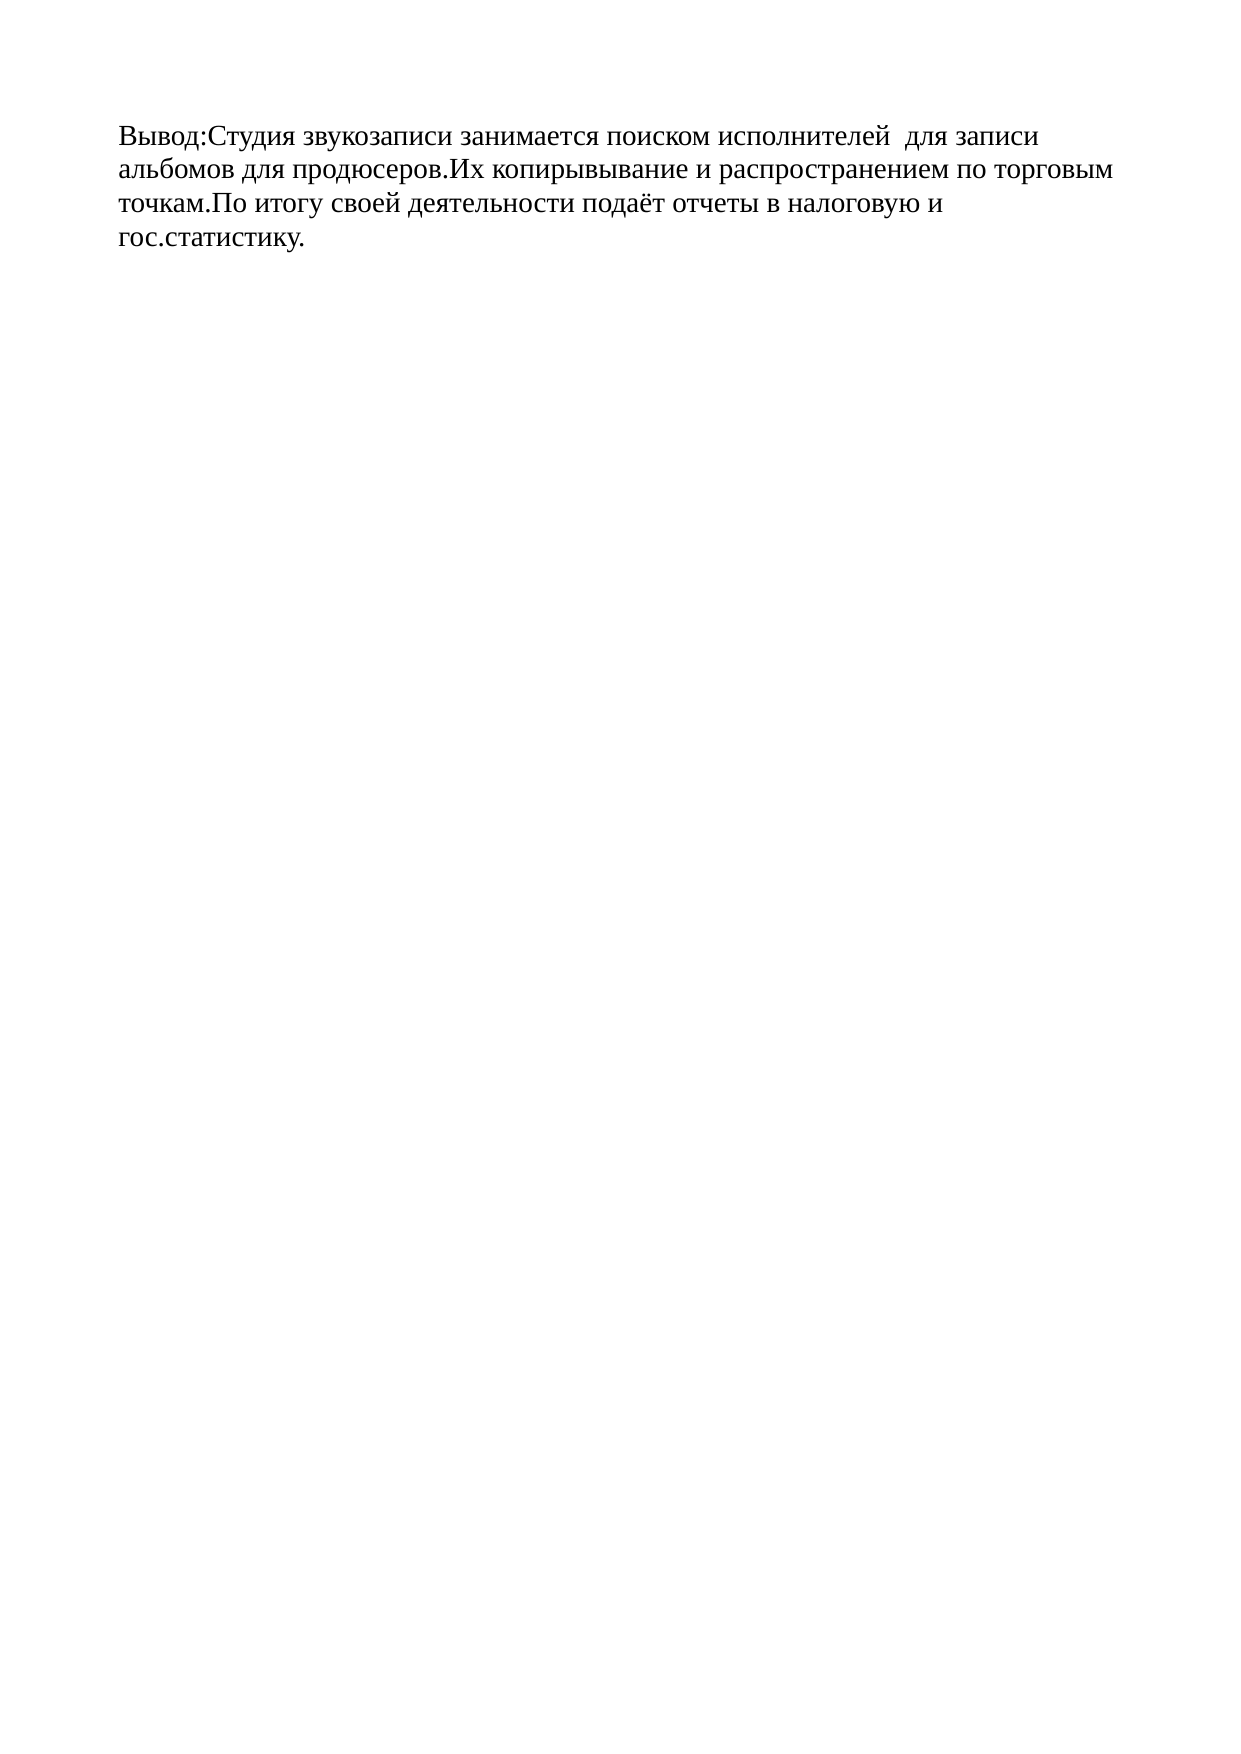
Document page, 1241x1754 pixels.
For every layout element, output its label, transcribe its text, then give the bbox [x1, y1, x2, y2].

text Вывод:Студия звукозаписи занимается поиском исполнителей для записи альбомов для продюсеров.Их копирывывание и распространением по торговым точкам.По итогу своей деятельности подаёт отчеты в налоговую и гос.статистику. [118, 118, 1122, 252]
